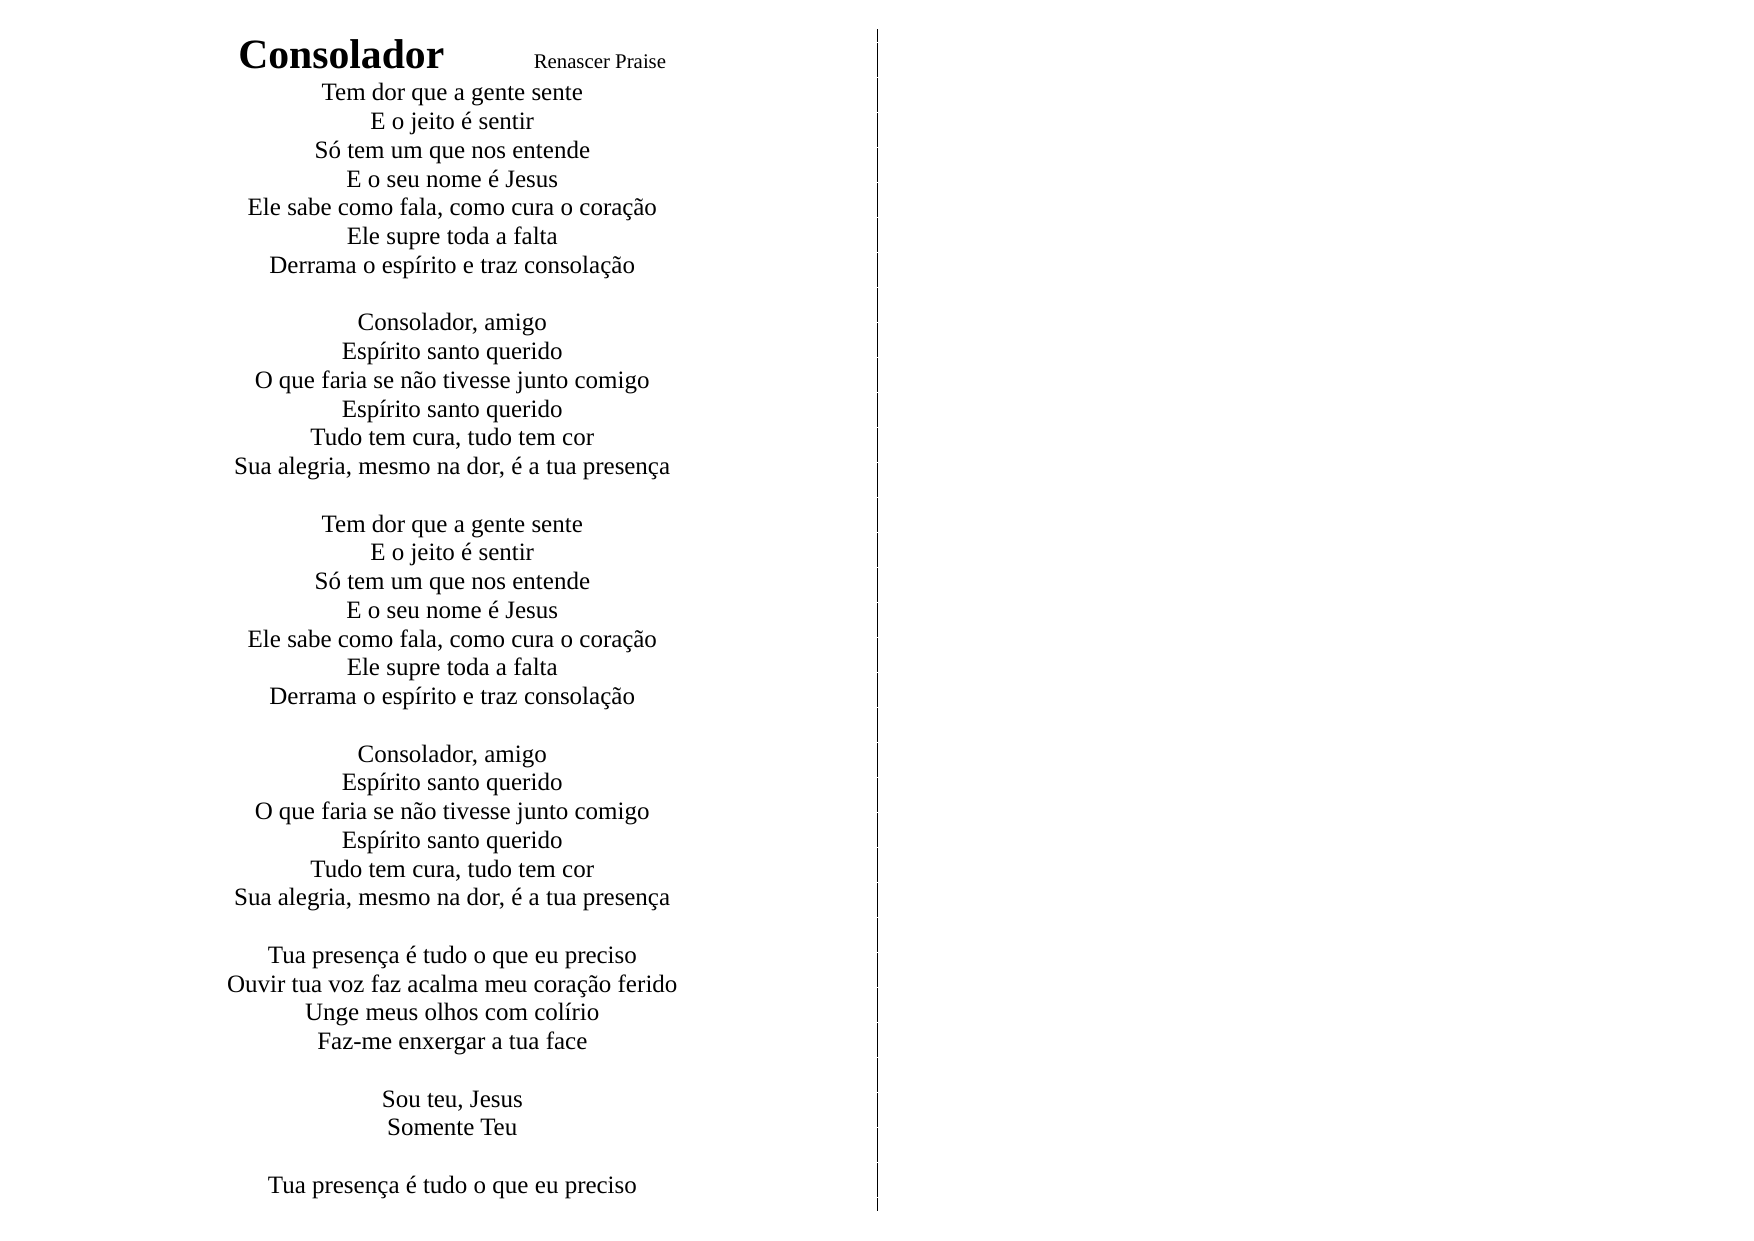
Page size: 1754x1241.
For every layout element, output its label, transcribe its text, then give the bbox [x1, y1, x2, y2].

text E o seu nome é Jesus [29, 164, 875, 192]
text O que faria se não tivesse junto comigo [29, 796, 875, 825]
text Ele sabe como fala, como cura o coração [29, 624, 875, 652]
text Faz-me enxergar a tua face [29, 1026, 875, 1055]
text Derrama o espírito e traz consolação [29, 250, 875, 279]
text Sou teu, Jesus [29, 1084, 875, 1112]
text Só tem um que nos entende [29, 135, 875, 164]
text Unge meus olhos com colírio [29, 997, 875, 1026]
text Tem dor que a gente sente [29, 509, 875, 537]
text Somente Teu [29, 1112, 875, 1141]
text Tudo tem cura, tudo tem cor [29, 422, 875, 451]
text Espírito santo querido [29, 394, 875, 422]
text E o jeito é sentir [29, 537, 875, 566]
text Tem dor que a gente sente [29, 77, 875, 106]
text Tudo tem cura, tudo tem cor [29, 854, 875, 882]
text Espírito santo querido [29, 825, 875, 854]
text Consolador Renascer Praise [29, 29, 875, 77]
text Sua alegria, mesmo na dor, é a tua presença [29, 451, 875, 480]
text Sua alegria, mesmo na dor, é a tua presença [29, 882, 875, 911]
text E o seu nome é Jesus [29, 595, 875, 624]
text Ele supre toda a falta [29, 221, 875, 250]
text Espírito santo querido [29, 336, 875, 365]
text Tua presença é tudo o que eu preciso [29, 1170, 875, 1199]
text O que faria se não tivesse junto comigo [29, 365, 875, 394]
text Ouvir tua voz faz acalma meu coração ferido [29, 969, 875, 997]
text Derrama o espírito e traz consolação [29, 681, 875, 710]
text Tua presença é tudo o que eu preciso [29, 940, 875, 969]
text Consolador, amigo [29, 739, 875, 767]
text Só tem um que nos entende [29, 566, 875, 595]
text Ele sabe como fala, como cura o coração [29, 192, 875, 221]
text Espírito santo querido [29, 767, 875, 796]
text E o jeito é sentir [29, 106, 875, 135]
text Ele supre toda a falta [29, 652, 875, 681]
text Consolador, amigo [29, 307, 875, 336]
